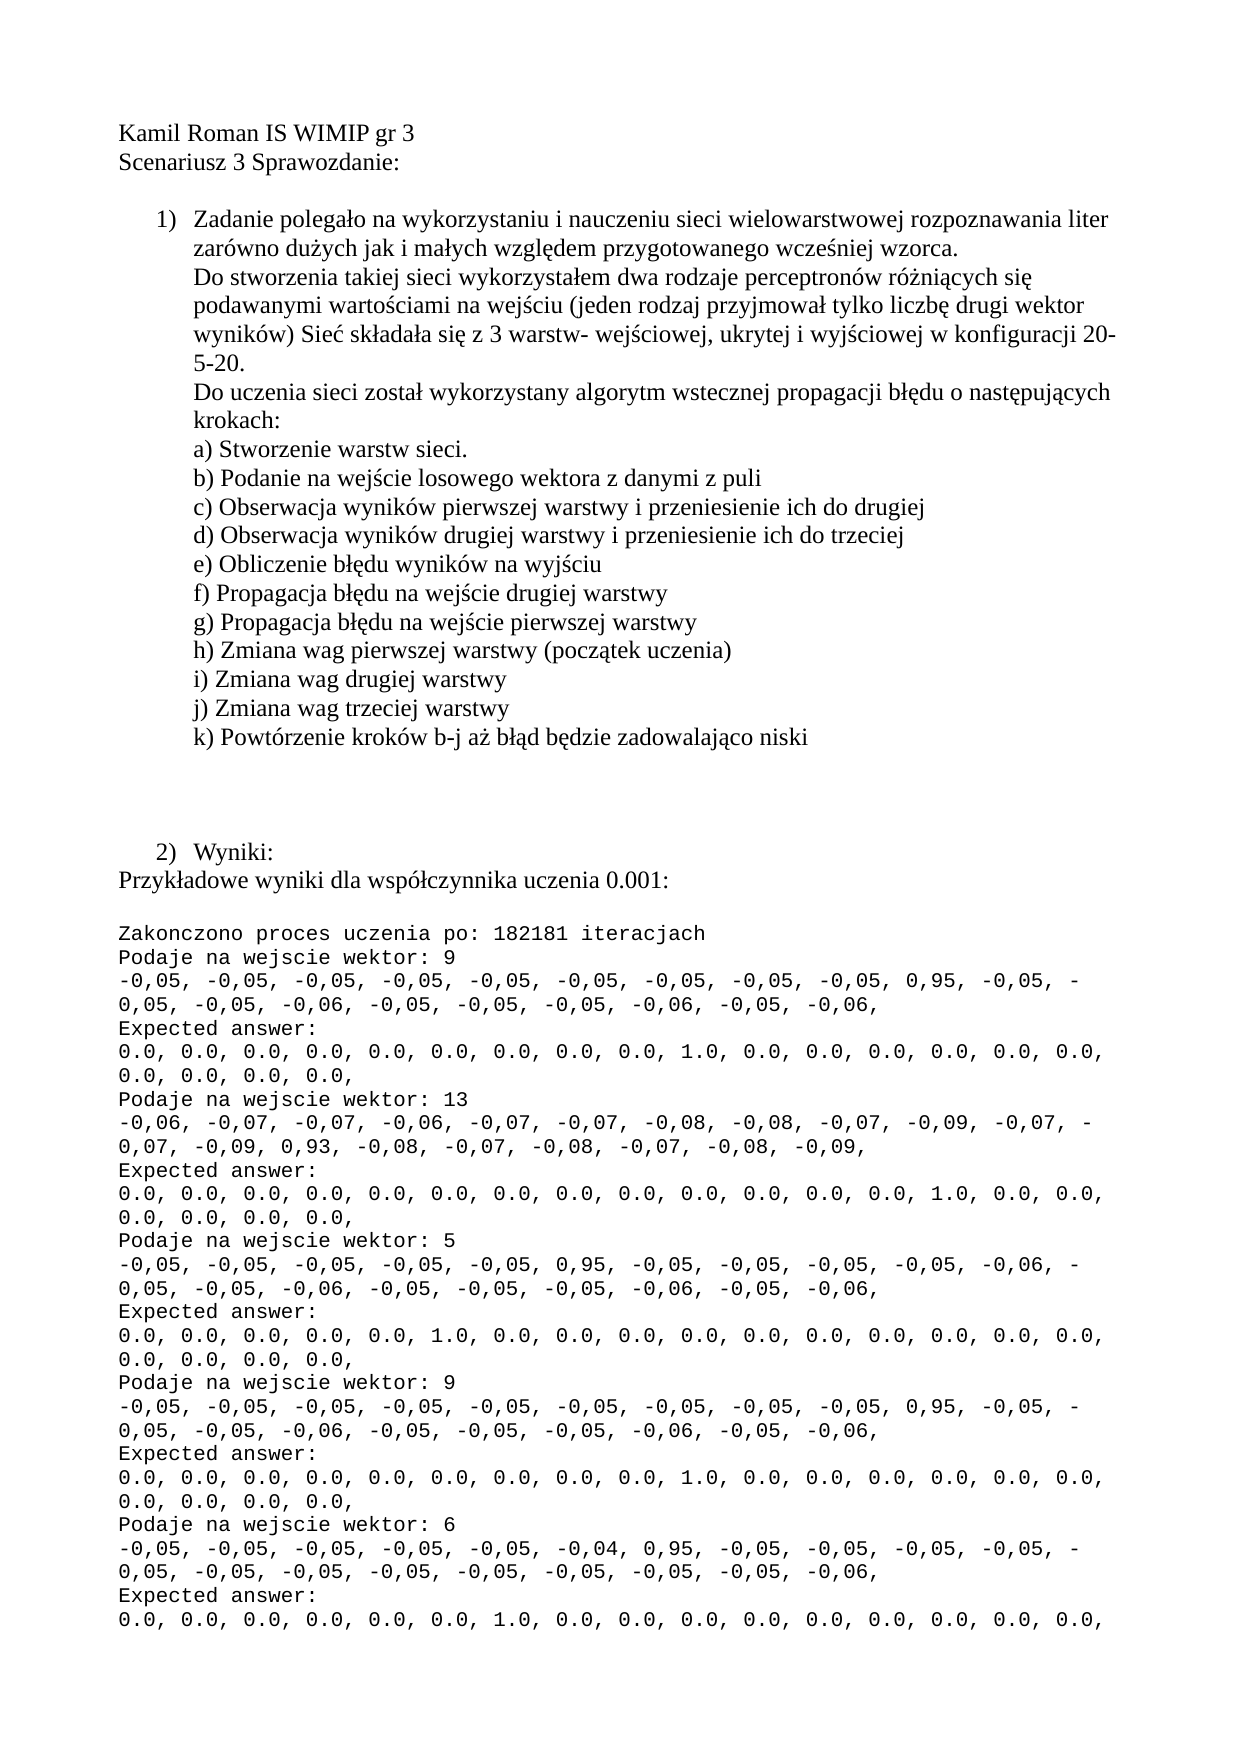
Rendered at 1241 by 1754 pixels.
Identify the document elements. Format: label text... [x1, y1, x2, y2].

text Expected answer: [118, 1018, 1122, 1041]
text Scenariusz 3 Sprawozdanie: [118, 147, 1122, 176]
text -0,05, -0,05, -0,05, -0,05, -0,05, -0,04, 0,95, -0,05, -0,05, -0,05, -0,05, -0,05, -0,05, -0,05, -0,05, -0,05, -0,05, -0,05, -0,05, -0,06, [118, 1538, 1122, 1585]
text Expected answer: [118, 1585, 1122, 1609]
text Podaje na wejscie wektor: 6 [118, 1514, 1122, 1538]
list d) Obserwacja wyników drugiej warstwy i przeniesienie ich do trzeciej e) Obliczenie błędu wyników na wyjściu f) Propagacja błędu na wejście drugiej warstwy g) Propagacja błędu na wejście pierwszej warstwy h) Zmiana wag pierwszej warstwy (początek uczenia) i) Zmiana wag drugiej warstwy j) Zmiana wag trzeciej warstwy k) Powtórzenie kroków b-j aż błąd będzie zadowalająco niski [156, 521, 1122, 837]
text Podaje na wejscie wektor: 9 [118, 1372, 1122, 1396]
text Podaje na wejscie wektor: 13 [118, 1089, 1122, 1112]
text Expected answer: [118, 1159, 1122, 1183]
text 0.0, 0.0, 0.0, 0.0, 0.0, 1.0, 0.0, 0.0, 0.0, 0.0, 0.0, 0.0, 0.0, 0.0, 0.0, 0.0, 0.0, 0.0, 0.0, 0.0, [118, 1325, 1122, 1372]
text Podaje na wejscie wektor: 9 [118, 947, 1122, 970]
text Przykładowe wyniki dla współczynnika uczenia 0.001: [118, 866, 1122, 894]
text -0,05, -0,05, -0,05, -0,05, -0,05, -0,05, -0,05, -0,05, -0,05, 0,95, -0,05, -0,05, -0,05, -0,06, -0,05, -0,05, -0,05, -0,06, -0,05, -0,06, [118, 970, 1122, 1018]
text -0,06, -0,07, -0,07, -0,06, -0,07, -0,07, -0,08, -0,08, -0,07, -0,09, -0,07, -0,07, -0,09, 0,93, -0,08, -0,07, -0,08, -0,07, -0,08, -0,09, [118, 1112, 1122, 1159]
text Expected answer: [118, 1443, 1122, 1467]
text 0.0, 0.0, 0.0, 0.0, 0.0, 0.0, 1.0, 0.0, 0.0, 0.0, 0.0, 0.0, 0.0, 0.0, 0.0, 0.0, [118, 1609, 1122, 1632]
text -0,05, -0,05, -0,05, -0,05, -0,05, -0,05, -0,05, -0,05, -0,05, 0,95, -0,05, -0,05, -0,05, -0,06, -0,05, -0,05, -0,05, -0,06, -0,05, -0,06, [118, 1396, 1122, 1443]
list Zadanie polegało na wykorzystaniu i nauczeniu sieci wielowarstwowej rozpoznawania liter zarówno dużych jak i małych względem przygotowanego wcześniej wzorca. [156, 204, 1122, 262]
text Podaje na wejscie wektor: 5 [118, 1231, 1122, 1254]
text Zakonczono proces uczenia po: 182181 iteracjach [118, 923, 1122, 947]
text Kamil Roman IS WIMIP gr 3 [118, 118, 1122, 147]
text 0.0, 0.0, 0.0, 0.0, 0.0, 0.0, 0.0, 0.0, 0.0, 1.0, 0.0, 0.0, 0.0, 0.0, 0.0, 0.0, 0.0, 0.0, 0.0, 0.0, [118, 1467, 1122, 1514]
list Do stworzenia takiej sieci wykorzystałem dwa rodzaje perceptronów różniących się podawanymi wartościami na wejściu (jeden rodzaj przyjmował tylko liczbę drugi wektor wyników) Sieć składała się z 3 warstw- wejściowej, ukrytej i wyjściowej w konfiguracji 20-5-20. Do uczenia sieci został wykorzystany algorytm wstecznej propagacji błędu o następujących krokach: a) Stworzenie warstw sieci. b) Podanie na wejście losowego wektora z danymi z puli c) Obserwacja wyników pierwszej warstwy i przeniesienie ich do drugiej [156, 262, 1122, 521]
text 0.0, 0.0, 0.0, 0.0, 0.0, 0.0, 0.0, 0.0, 0.0, 1.0, 0.0, 0.0, 0.0, 0.0, 0.0, 0.0, 0.0, 0.0, 0.0, 0.0, [118, 1041, 1122, 1089]
text -0,05, -0,05, -0,05, -0,05, -0,05, 0,95, -0,05, -0,05, -0,05, -0,05, -0,06, -0,05, -0,05, -0,06, -0,05, -0,05, -0,05, -0,06, -0,05, -0,06, [118, 1254, 1122, 1301]
text Expected answer: [118, 1301, 1122, 1325]
list Wyniki: [156, 837, 1122, 866]
text 0.0, 0.0, 0.0, 0.0, 0.0, 0.0, 0.0, 0.0, 0.0, 0.0, 0.0, 0.0, 0.0, 1.0, 0.0, 0.0, 0.0, 0.0, 0.0, 0.0, [118, 1183, 1122, 1231]
